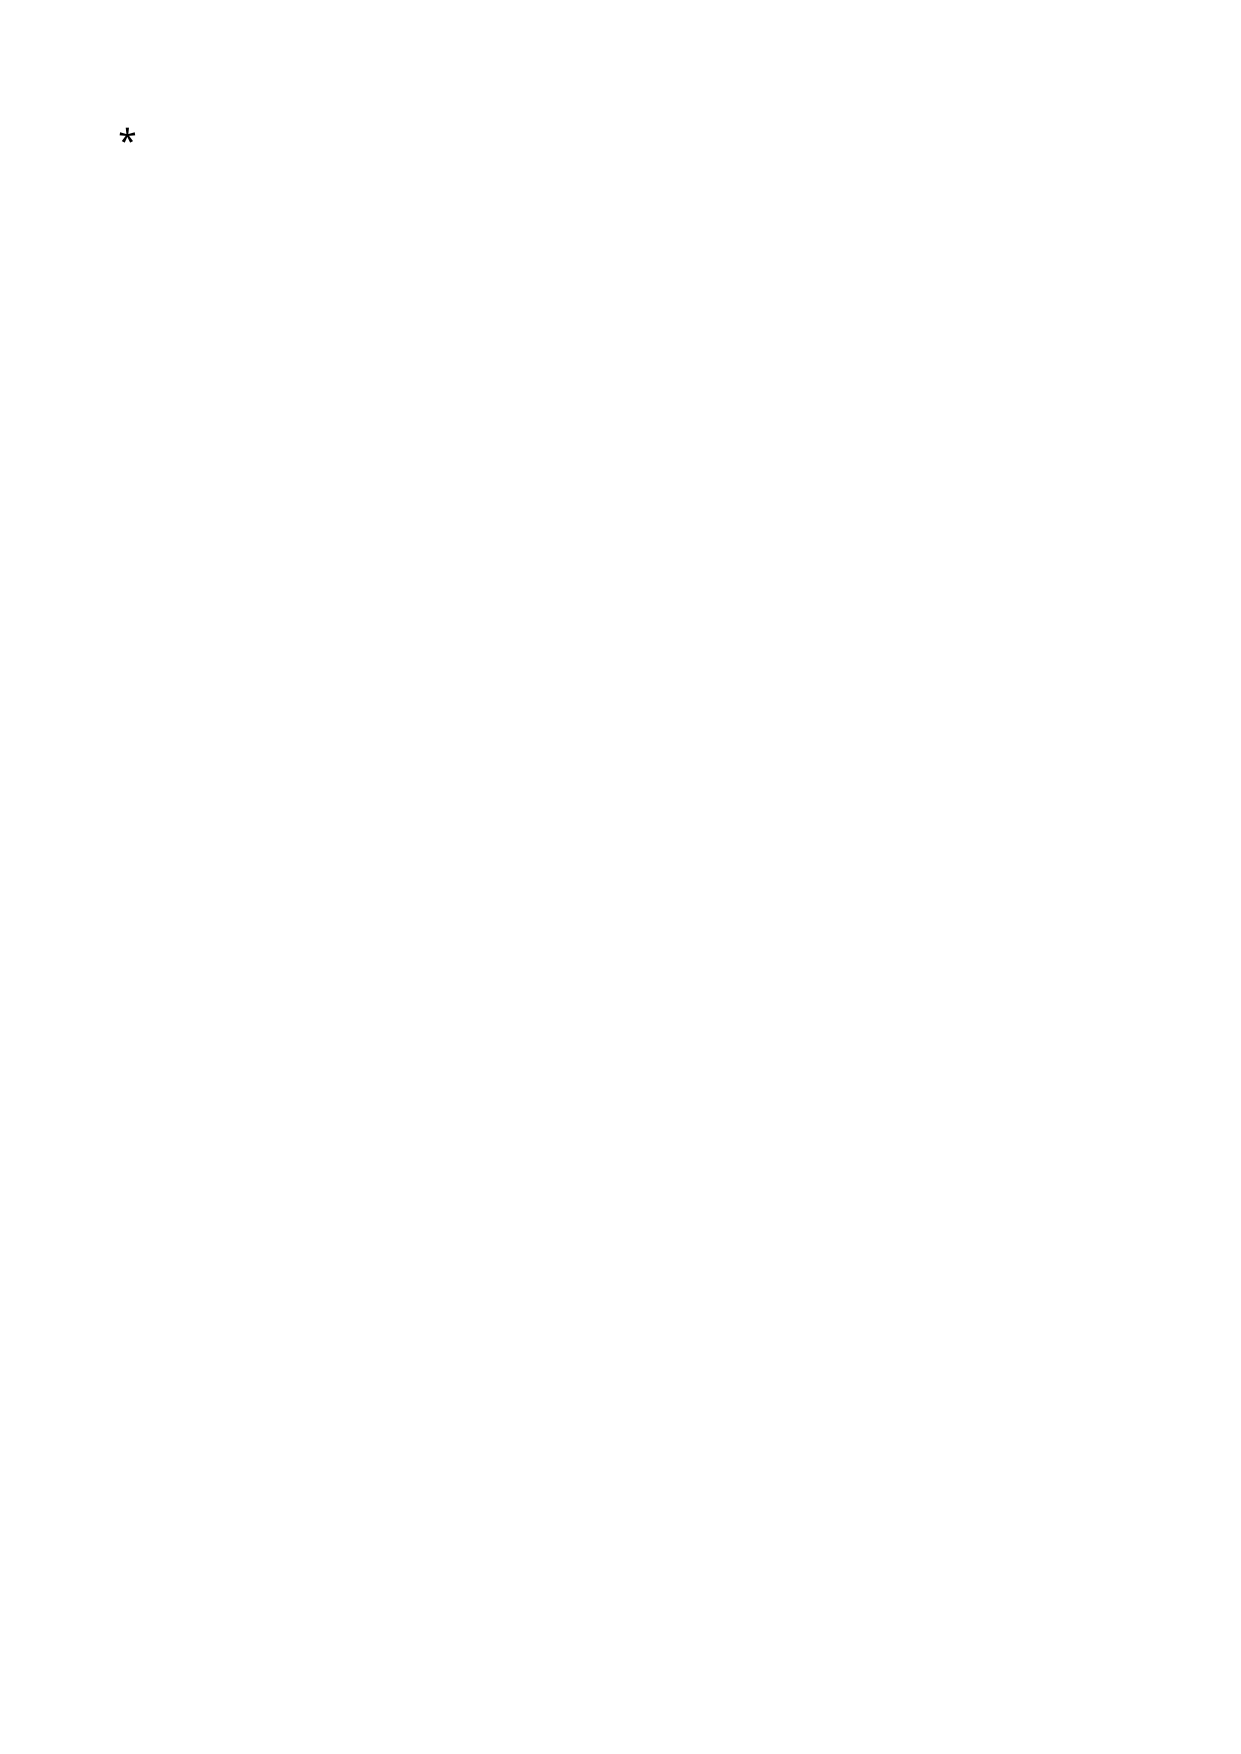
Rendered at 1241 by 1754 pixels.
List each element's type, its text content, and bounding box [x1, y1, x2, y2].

text * [118, 118, 1122, 163]
